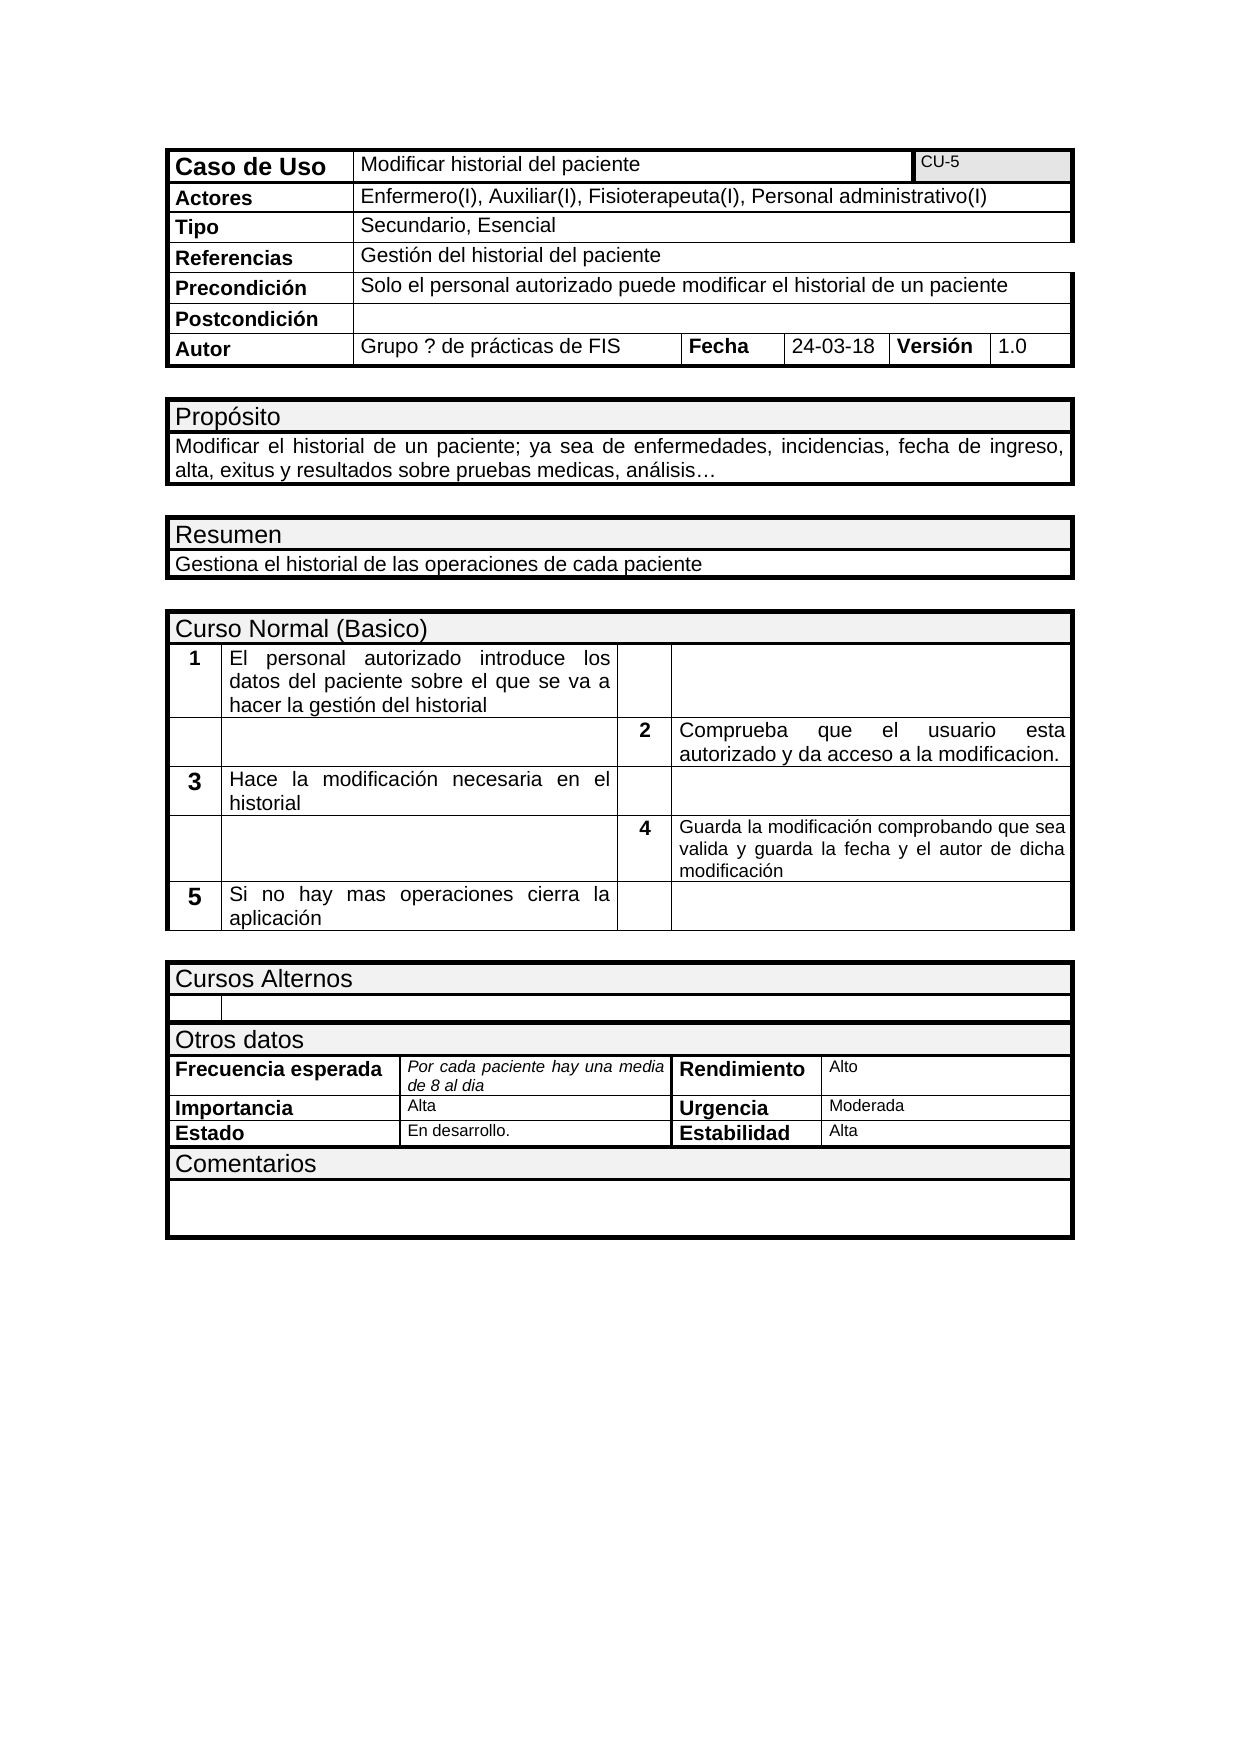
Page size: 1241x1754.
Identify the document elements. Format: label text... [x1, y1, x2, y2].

table_cell Actores [170, 184, 353, 211]
table_cell 1 [170, 645, 221, 717]
table_cell Fecha [682, 334, 784, 363]
table_cell Precondición [170, 273, 353, 303]
table_header Resumen [170, 520, 1070, 548]
table_cell [672, 645, 1070, 717]
table_cell Hace la modificación necesaria en el historial [222, 767, 617, 815]
table_cell Alta [401, 1096, 670, 1119]
table_cell Solo el personal autorizado puede modificar el historial de un paciente [354, 273, 1070, 303]
table_cell [354, 304, 1070, 333]
table_cell [618, 767, 671, 815]
table_cell 4 [618, 816, 671, 881]
table_cell 3 [170, 767, 221, 815]
table_cell Autor [170, 334, 353, 363]
table_cell Comentarios [170, 1149, 1070, 1178]
table_header Modificar historial del paciente [354, 152, 911, 181]
table_cell Importancia [170, 1096, 399, 1119]
table_cell [672, 882, 1070, 930]
table_cell Estado [170, 1121, 399, 1144]
table_cell Si no hay mas operaciones cierra la aplicación [222, 882, 617, 930]
table_cell Grupo ? de prácticas de FIS [354, 334, 681, 363]
table_cell 5 [170, 882, 221, 930]
table_cell [170, 996, 221, 1020]
table_cell Enfermero(I), Auxiliar(I), Fisioterapeuta(I), Personal administrativo(I) [354, 184, 1070, 211]
table_cell Gestiona el historial de las operaciones de cada paciente [170, 551, 1070, 575]
table_cell [618, 882, 671, 930]
table_cell [672, 767, 1070, 815]
table_cell Gestión del historial del paciente [354, 243, 1073, 272]
table_cell Modificar el historial de un paciente; ya sea de enfermedades, incidencias, fecha de ingreso, alta, exitus y resultados sobre pruebas medicas, análisis… [170, 434, 1070, 481]
table_header Caso de Uso [170, 152, 353, 181]
table_cell [222, 816, 617, 881]
table_cell Tipo [170, 213, 353, 242]
table_cell Referencias [170, 243, 353, 272]
table_cell Moderada [822, 1096, 1070, 1119]
table_header Cursos Alternos [170, 965, 1070, 993]
table_cell Frecuencia esperada [170, 1057, 399, 1095]
table_cell Urgencia [673, 1096, 821, 1119]
table_cell Por cada paciente hay una media de 8 al dia [401, 1057, 670, 1095]
table_cell 24-03-18 [785, 334, 889, 363]
table_cell Comprueba que el usuario esta autorizado y da acceso a la modificacion. [672, 718, 1070, 766]
table_cell Postcondición [170, 304, 353, 333]
table_cell Versión [890, 334, 990, 363]
table_cell Alto [822, 1057, 1070, 1095]
table_cell [170, 718, 221, 766]
table_cell [222, 996, 1070, 1020]
table_cell Estabilidad [673, 1121, 821, 1144]
table_cell 2 [618, 718, 671, 766]
table_cell Otros datos [170, 1025, 1070, 1054]
table_cell [170, 1181, 1070, 1235]
table_cell [222, 718, 617, 766]
table_header CU-5 [916, 152, 1070, 181]
table_cell [170, 816, 221, 881]
table_cell Alta [822, 1121, 1070, 1144]
table_cell 1.0 [991, 334, 1070, 363]
table_cell Rendimiento [673, 1057, 821, 1095]
table_header Curso Normal (Basico) [170, 614, 1070, 642]
table_cell En desarrollo. [401, 1121, 670, 1144]
table_cell Guarda la modificación comprobando que sea valida y guarda la fecha y el autor de dicha modificación [672, 816, 1070, 881]
table_cell Secundario, Esencial [354, 213, 1070, 242]
table_cell [618, 645, 671, 717]
table_cell El personal autorizado introduce los datos del paciente sobre el que se va a hacer la gestión del historial [222, 645, 617, 717]
table_header Propósito [170, 402, 1070, 430]
